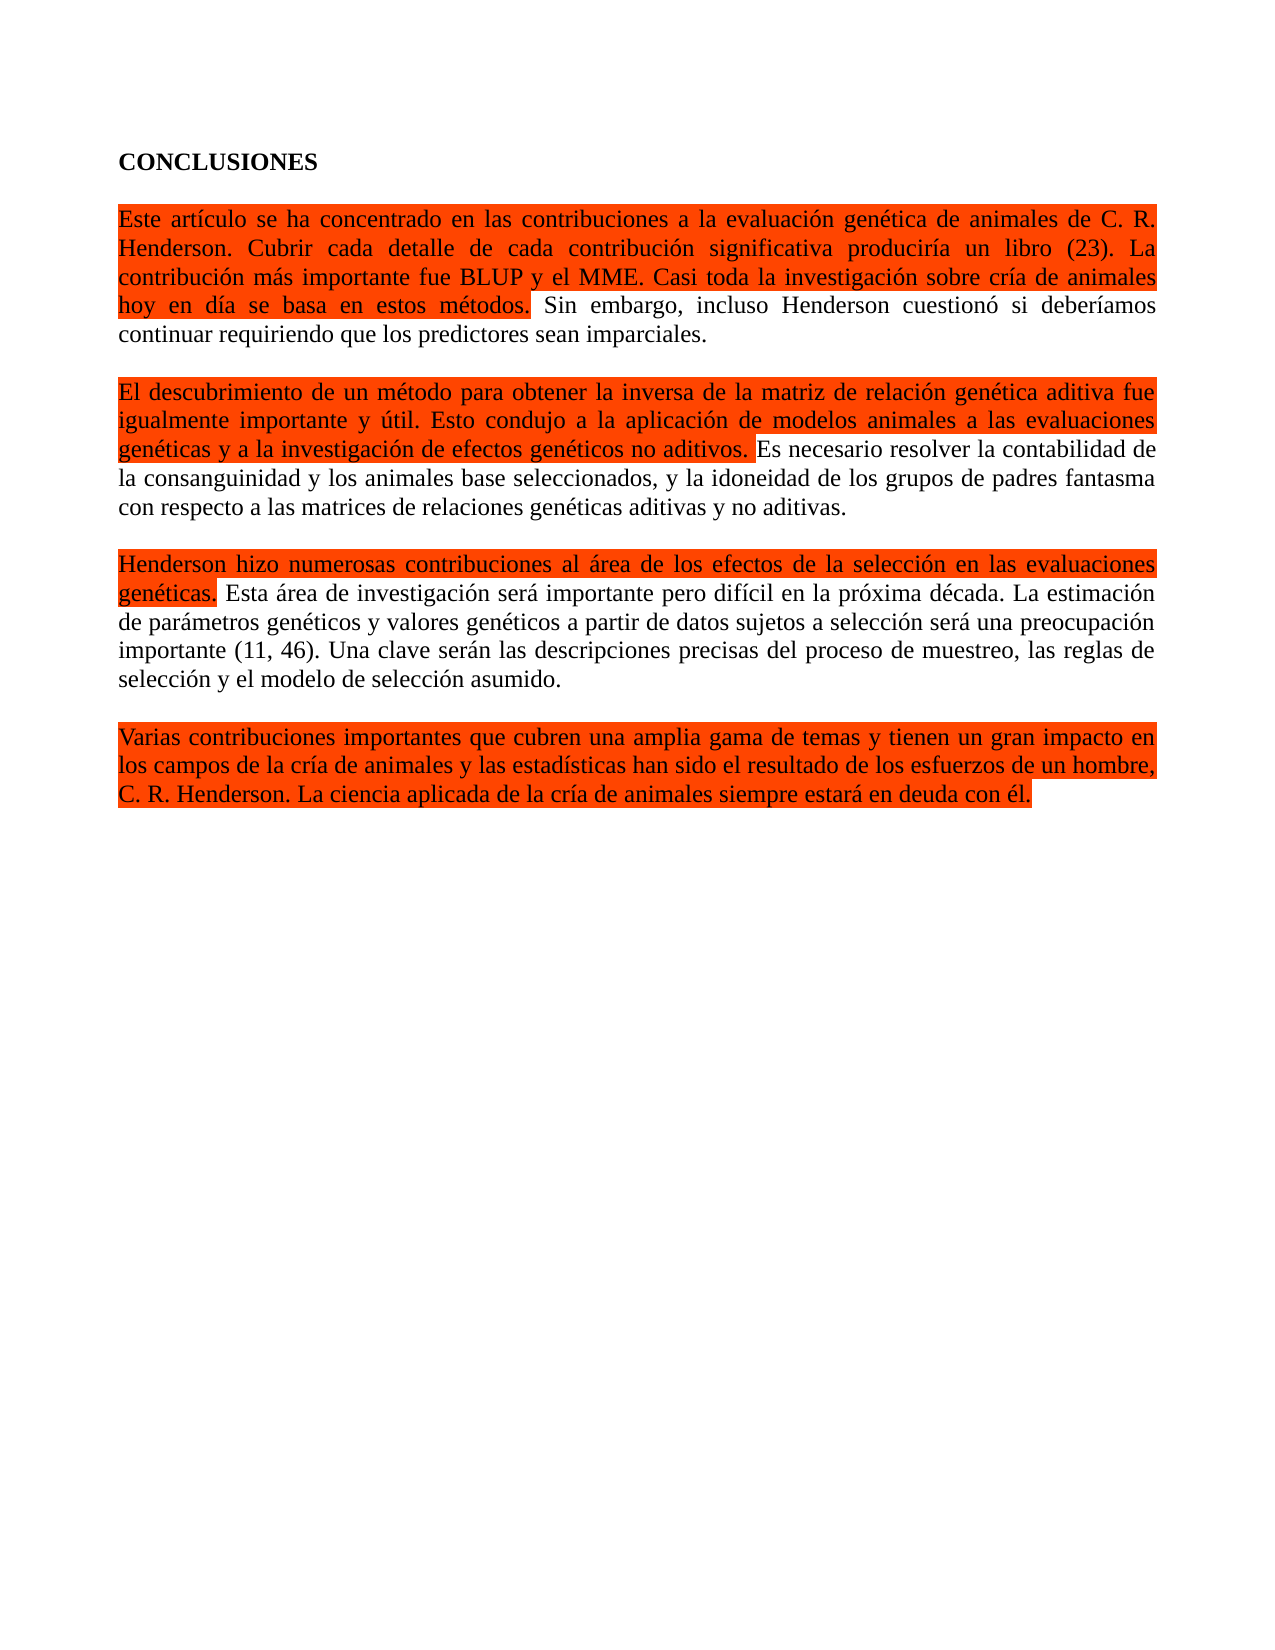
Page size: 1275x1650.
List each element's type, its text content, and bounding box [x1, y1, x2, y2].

text Varias contribuciones importantes que cubren una amplia gama de temas y tienen un gran impacto en los campos de la cría de animales y las estadísticas han sido el resultado de los esfuerzos de un hombre, C. R. Henderson. La ciencia aplicada de la cría de animales siempre estará en deuda con él. [118, 722, 1157, 808]
text Henderson hizo numerosas contribuciones al área de los efectos de la selección en las evaluaciones genéticas. Esta área de investigación será importante pero difícil en la próxima década. La estimación de parámetros genéticos y valores genéticos a partir de datos sujetos a selección será una preocupación importante (11, 46). Una clave serán las descripciones precisas del proceso de muestreo, las reglas de selección y el modelo de selección asumido. [118, 549, 1157, 693]
text Este artículo se ha concentrado en las contribuciones a la evaluación genética de animales de C. R. Henderson. Cubrir cada detalle de cada contribución significativa produciría un libro (23). La contribución más importante fue BLUP y el MME. Casi toda la investigación sobre cría de animales hoy en día se basa en estos métodos. Sin embargo, incluso Henderson cuestionó si deberíamos continuar requiriendo que los predictores sean imparciales. [118, 204, 1157, 348]
text El descubrimiento de un método para obtener la inversa de la matriz de relación genética aditiva fue igualmente importante y útil. Esto condujo a la aplicación de modelos animales a las evaluaciones genéticas y a la investigación de efectos genéticos no aditivos. Es necesario resolver la contabilidad de la consanguinidad y los animales base seleccionados, y la idoneidad de los grupos de padres fantasma con respecto a las matrices de relaciones genéticas aditivas y no aditivas. [118, 377, 1157, 521]
text CONCLUSIONES [118, 147, 1157, 176]
